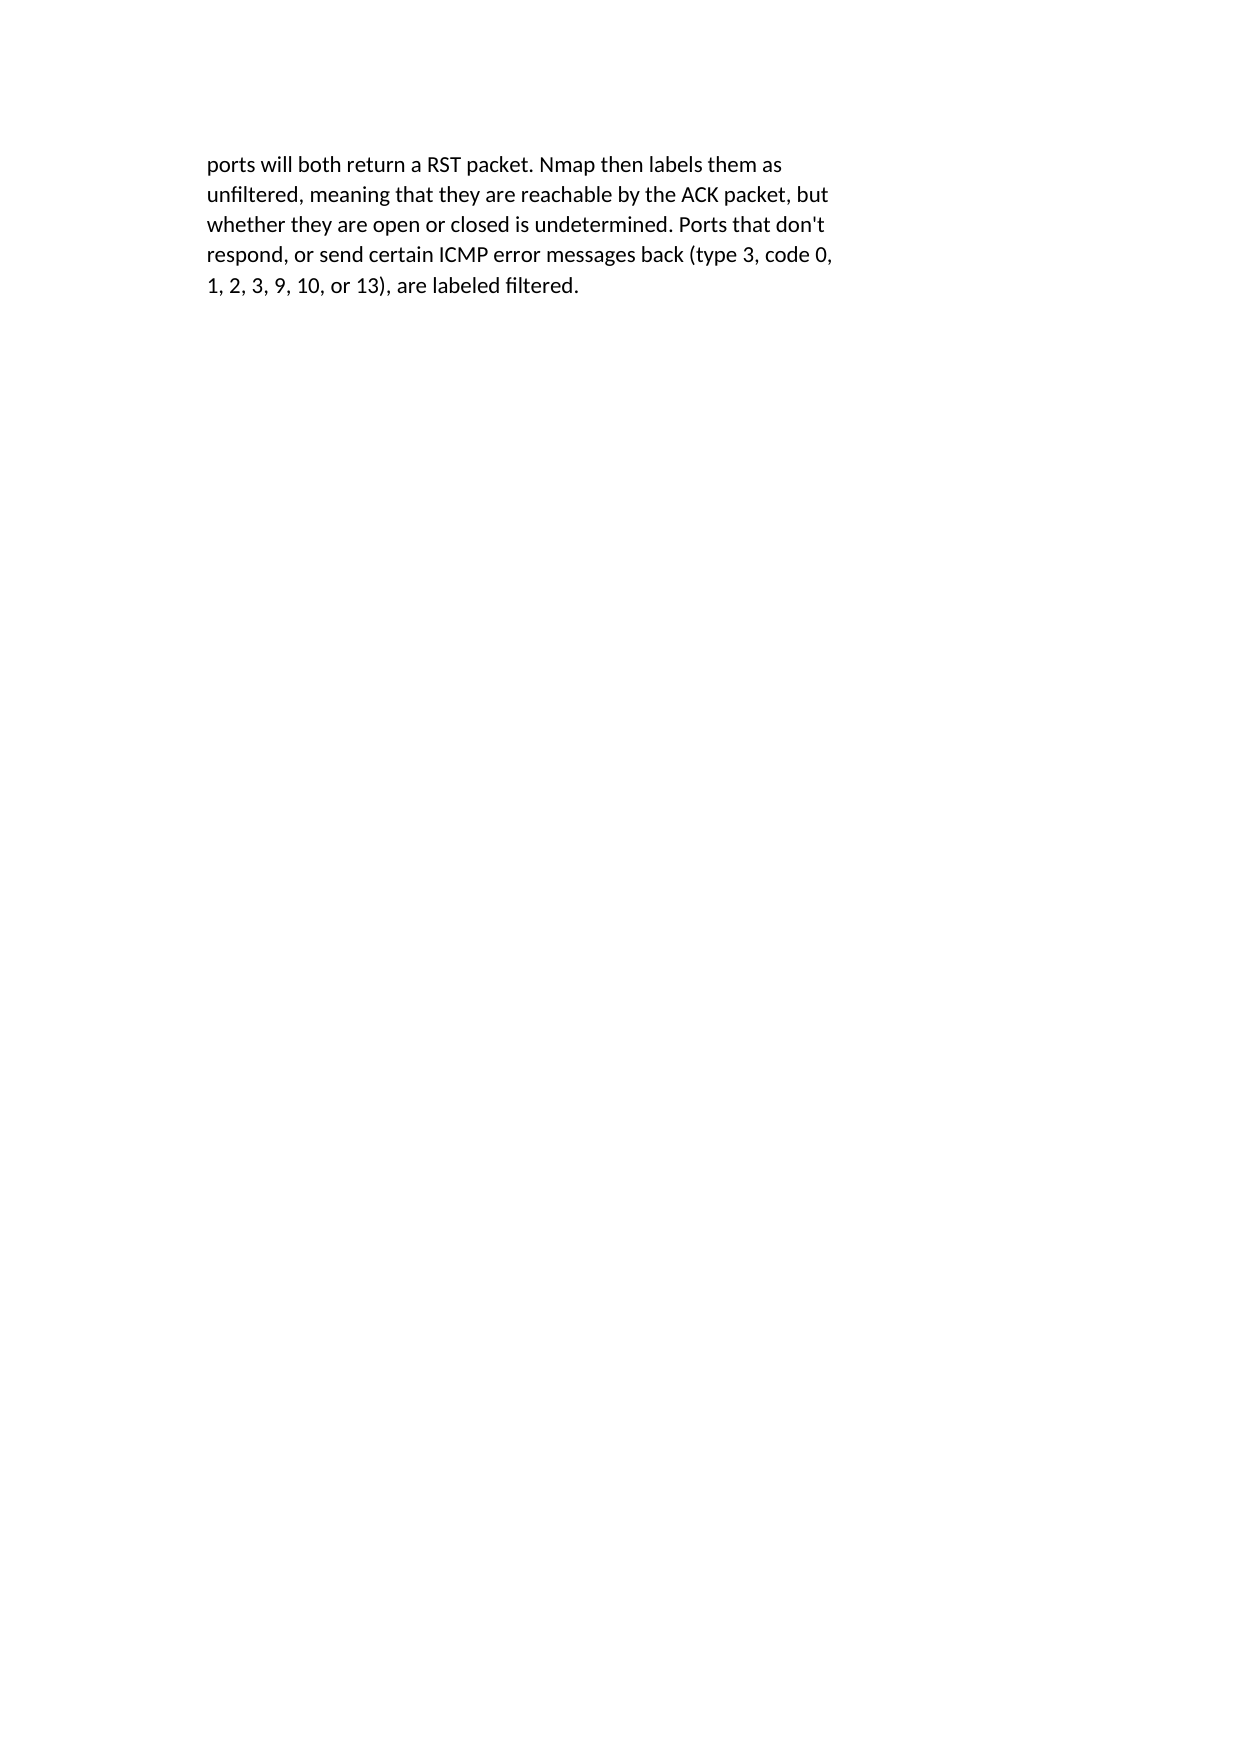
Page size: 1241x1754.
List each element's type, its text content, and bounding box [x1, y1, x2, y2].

list unfiltered, meaning that they are reachable by the ACK packet, but [150, 180, 1090, 208]
list ports will both return a RST packet. Nmap then labels them as [150, 150, 1090, 178]
list 1, 2, 3, 9, 10, or 13), are labeled filtered. [150, 271, 1090, 299]
list whether they are open or closed is undetermined. Ports that don't [150, 210, 1090, 238]
list respond, or send certain ICMP error messages back (type 3, code 0, [150, 241, 1090, 269]
